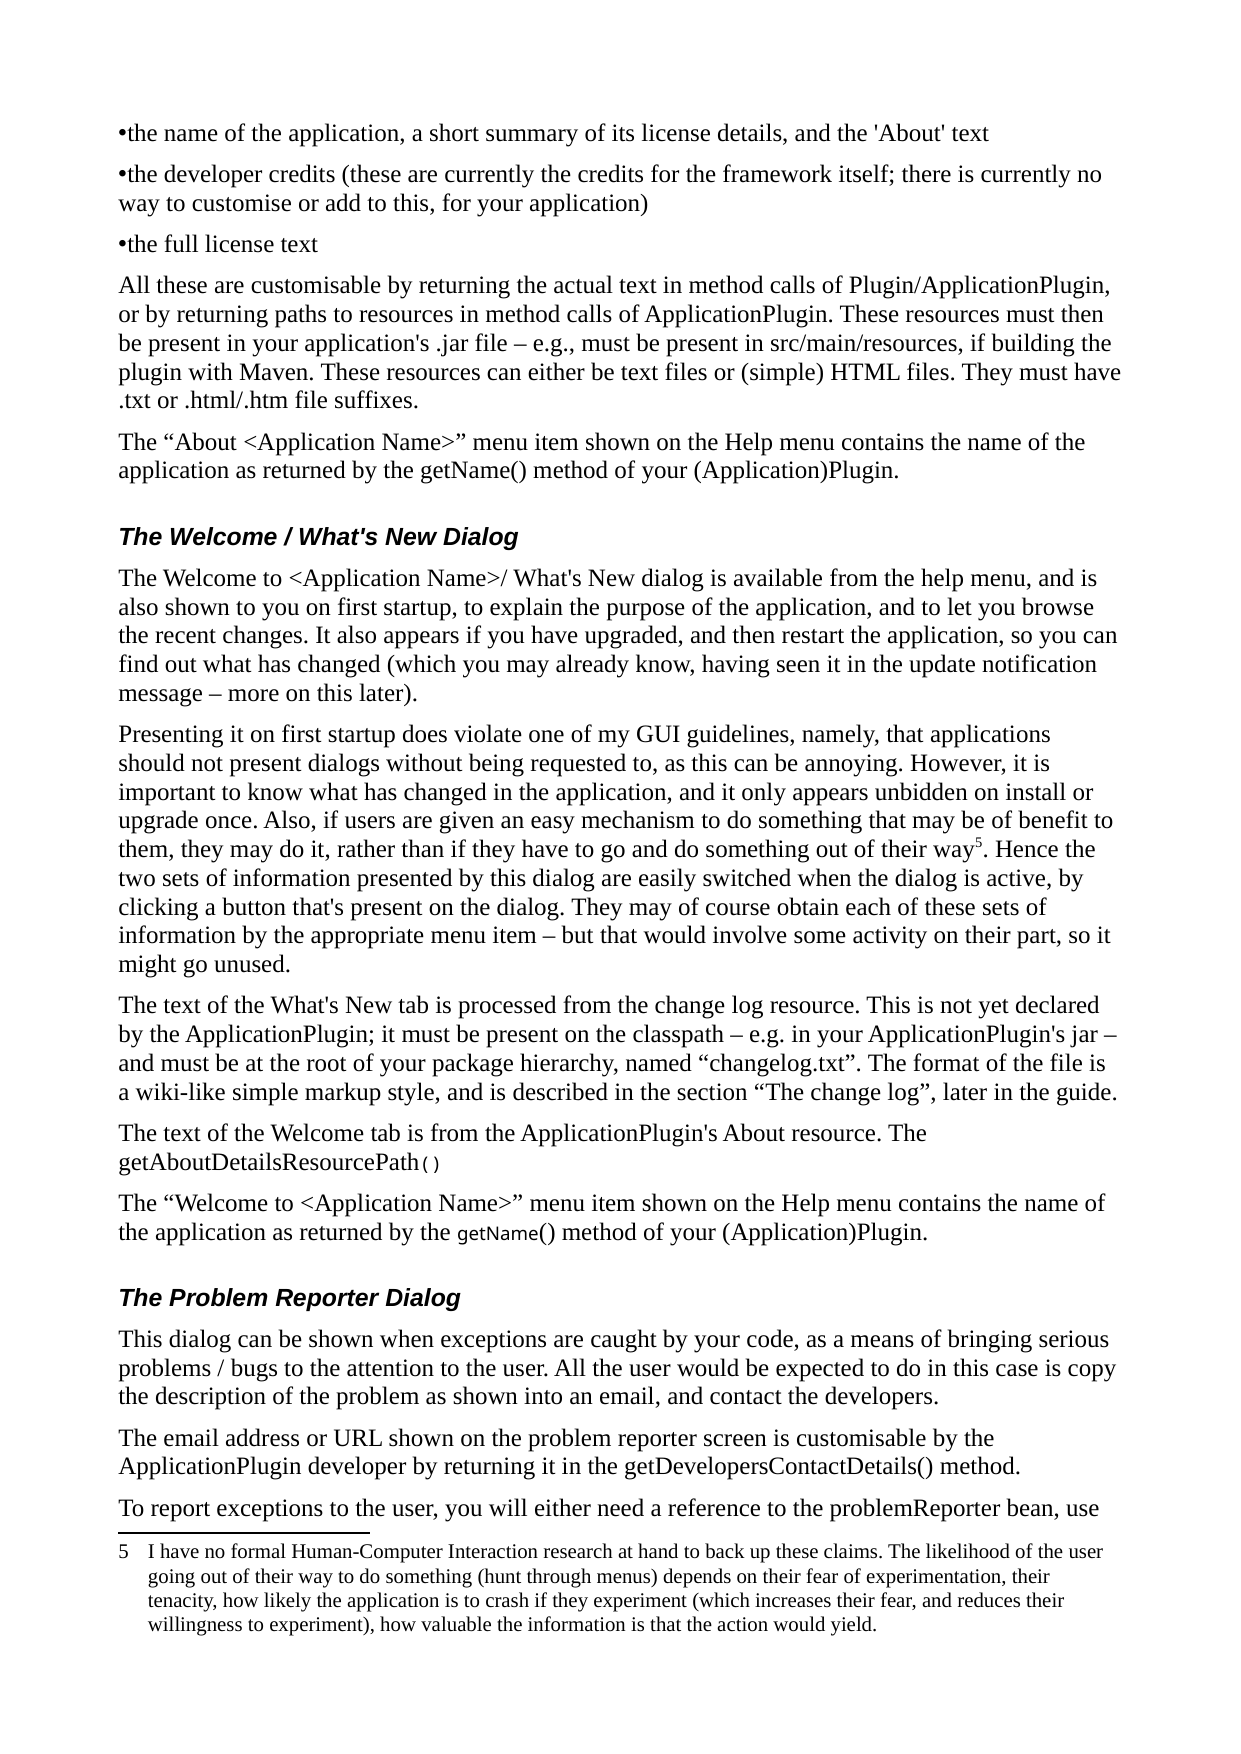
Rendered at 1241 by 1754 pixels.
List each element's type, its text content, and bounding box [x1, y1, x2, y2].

subtitle The Problem Reporter Dialog [118, 1283, 1122, 1311]
text All these are customisable by returning the actual text in method calls of Plugin/ApplicationPlugin, or by returning paths to resources in method calls of ApplicationPlugin. These resources must then be present in your application's .jar file – e.g., must be present in src/main/resources, if building the plugin with Maven. These resources can either be text files or (simple) HTML files. They must have .txt or .html/.htm file suffixes. [118, 271, 1122, 414]
text The “About <Application Name>” menu item shown on the Help menu contains the name of the application as returned by the getName() method of your (Application)Plugin. [118, 427, 1122, 484]
text I have no formal Human-Computer Interaction research at hand to back up these claims. The likelihood of the user going out of their way to do something (hunt through menus) depends on their fear of experimentation, their tenacity, how likely the application is to crash if they experiment (which increases their fear, and reduces their willingness to experiment), how valuable the information is that the action would yield. [118, 1539, 1122, 1636]
text The “Welcome to <Application Name>” menu item shown on the Help menu contains the name of the application as returned by the getName() method of your (Application)Plugin. [118, 1188, 1122, 1245]
text The Welcome to <Application Name>/ What's New dialog is available from the help menu, and is also shown to you on first startup, to explain the purpose of the application, and to let you browse the recent changes. It also appears if you have upgraded, and then restart the application, so you can find out what has changed (which you may already know, having seen it in the update notification message – more on this later). [118, 563, 1122, 707]
text To report exceptions to the user, you will either need a reference to the problemReporter bean, use [118, 1493, 1122, 1521]
text Presenting it on first startup does violate one of my GUI guidelines, namely, that applications should not present dialogs without being requested to, as this can be annoying. However, it is important to know what has changed in the application, and it only appears unbidden on install or upgrade once. Also, if users are given an easy mechanism to do something that may be of benefit to them, they may do it, rather than if they have to go and do something out of their way. Hence the two sets of information presented by this dialog are easily switched when the dialog is active, by clicking a button that's present on the dialog. They may of course obtain each of these sets of information by the appropriate menu item – but that would involve some activity on their part, so it might go unused. [118, 719, 1122, 978]
list the developer credits (these are currently the credits for the framework itself; there is currently no way to customise or add to this, for your application) [118, 159, 1122, 217]
list the full license text [118, 229, 1122, 258]
text The text of the Welcome tab is from the ApplicationPlugin's About resource. The getAboutDetailsResourcePath() [118, 1118, 1122, 1175]
text The text of the What's New tab is processed from the change log resource. This is not yet declared by the ApplicationPlugin; it must be present on the classpath – e.g. in your ApplicationPlugin's jar – and must be at the root of your package hierarchy, named “changelog.txt”. The format of the file is a wiki-like simple markup style, and is described in the section “The change log”, later in the guide. [118, 990, 1122, 1105]
subtitle The Welcome / What's New Dialog [118, 522, 1122, 550]
list the name of the application, a short summary of its license details, and the 'About' text [118, 118, 1122, 147]
text The email address or URL shown on the problem reporter screen is customisable by the ApplicationPlugin developer by returning it in the getDevelopersContactDetails() method. [118, 1423, 1122, 1480]
text This dialog can be shown when exceptions are caught by your code, as a means of bringing serious problems / bugs to the attention to the user. All the user would be expected to do in this case is copy the description of the problem as shown into an email, and contact the developers. [118, 1324, 1122, 1410]
